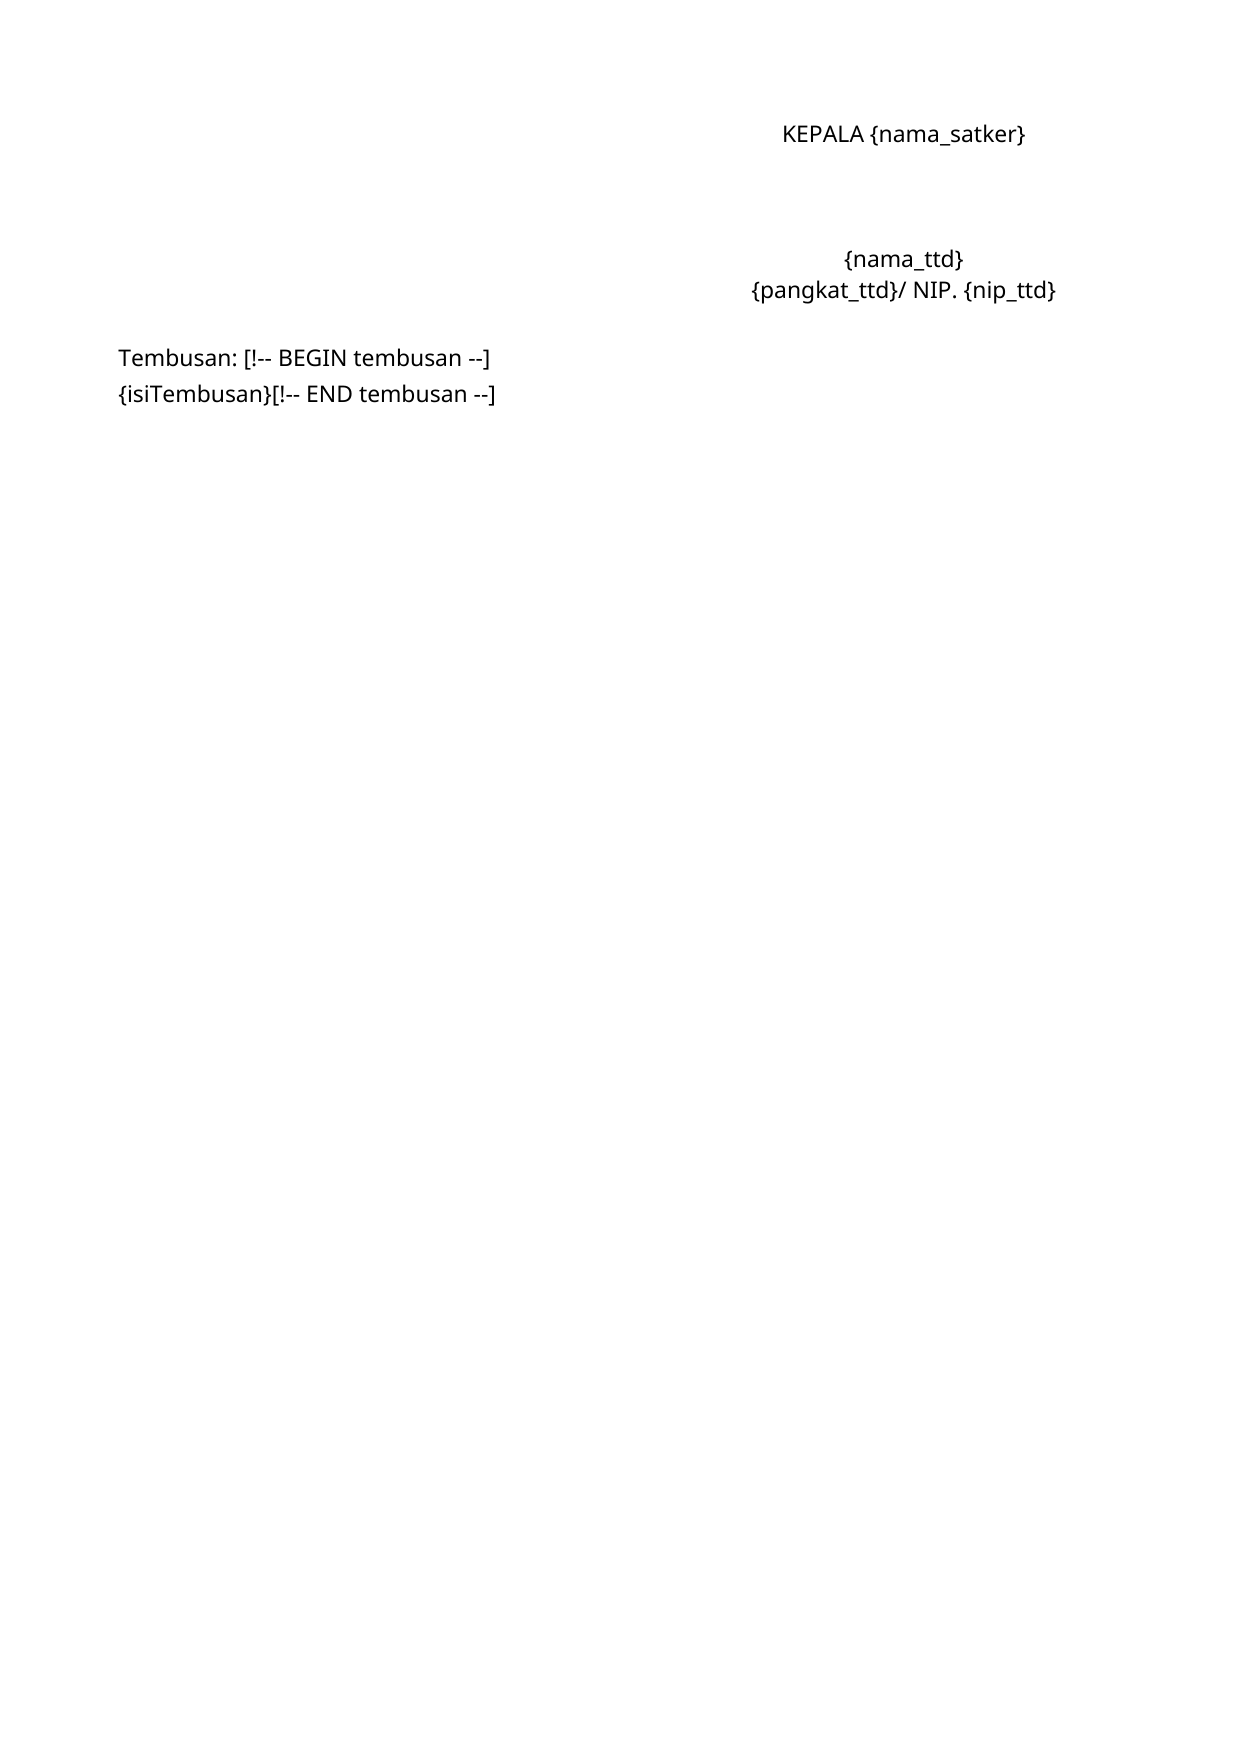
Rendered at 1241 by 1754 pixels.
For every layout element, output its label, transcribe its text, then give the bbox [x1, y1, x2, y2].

table_header KEPALA {nama_satker} [679, 118, 1129, 149]
table_cell [679, 149, 1129, 243]
text {isiTembusan}[!-- END tembusan --] [118, 377, 1122, 409]
text Tembusan: [!-- BEGIN tembusan --] [118, 342, 1122, 373]
table_cell {nama_ttd} {pangkat_ttd}/ NIP. {nip_ttd} [679, 243, 1129, 306]
